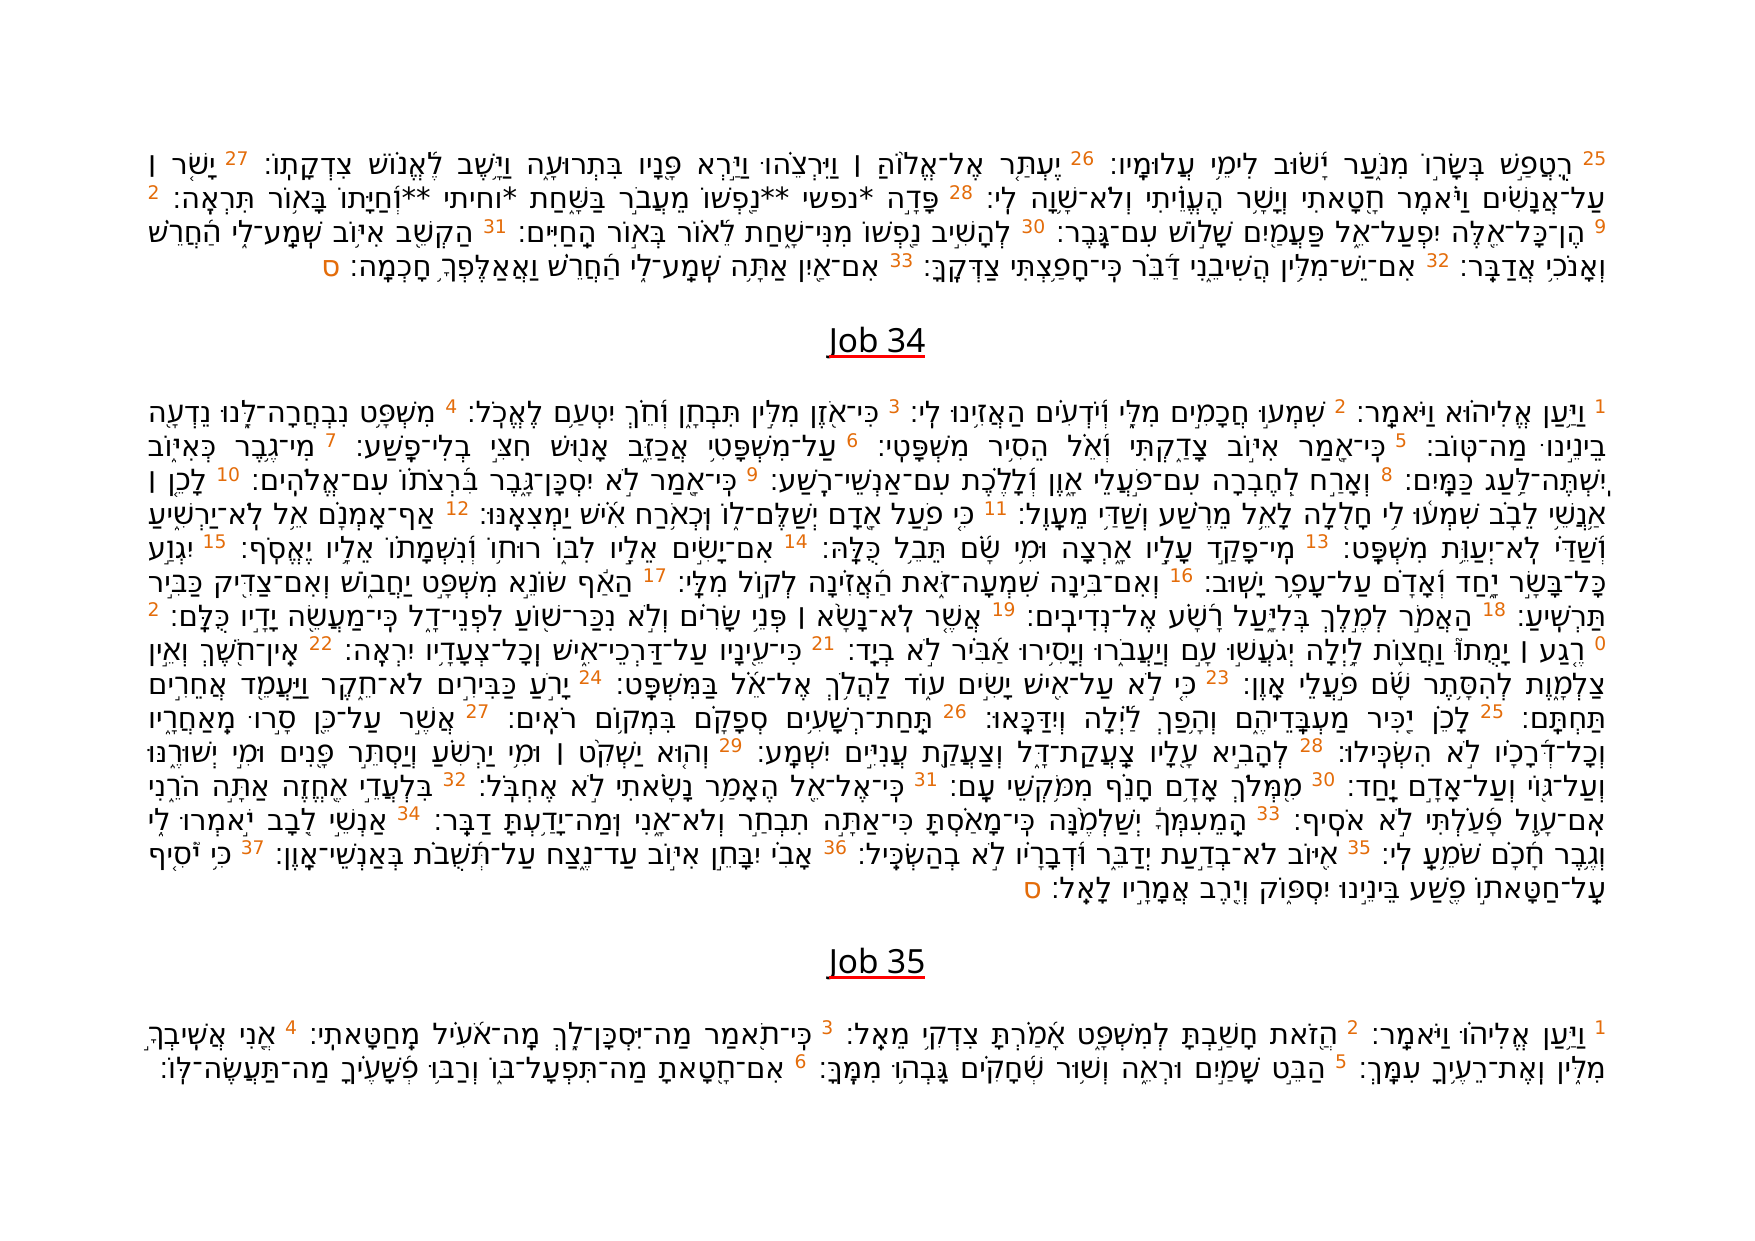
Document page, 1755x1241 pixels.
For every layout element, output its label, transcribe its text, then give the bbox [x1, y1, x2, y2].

text 1 וַיַּ֥עַן אֱלִיה֗וּ וַיֹּאמַֽר׃ 2 הֲ֭זֹאת חָשַׁ֣בְתָּ לְמִשְׁפָּ֑ט אָ֝מַ֗רְתָּ צִדְקִ֥י מֵאֵֽל׃ ‬‬3 כִּֽי־תֹ֭אמַר מַה־יִּסְכָּן־לָ֑ךְ מָֽה־אֹ֝עִ֗יל מֵֽחַטָּאתִֽי׃ ‬‬4 אֲ֭נִי אֲשִֽׁיבְךָ֣ מִלִּ֑ין וְֽאֶת־רֵעֶ֥יךָ עִמָּֽךְ׃ ‬‬5 הַבֵּ֣ט שָׁמַ֣יִם וּרְאֵ֑ה וְשׁ֥וּר שְׁ֝חָקִ֗ים גָּבְה֥וּ מִמֶּֽךָּ׃ ‬‬6 אִם־חָ֭טָאתָ מַה־תִּפְעָל־בּ֑וֹ וְרַבּ֥וּ פְ֝שָׁעֶ֗יךָ מַה־תַּעֲשֶׂה־לּֽוֹ׃ ‬‬7 אִם־צָ֭דַקְתָּ מַה־תִּתֶּן־ל֑וֹ א֥וֹ מַה־מִיָּדְךָ֥ יִקָּֽח׃ ‬‬8 לְאִישׁ־כָּמ֥וֹךָ רִשְׁעֶ֑ךָ וּלְבֶן־אָ֝דָ֗ם צִדְקָתֶֽךָ׃ ‬‬9 מֵ֭רֹב עֲשׁוּקִ֣ים יַזְעִ֑יקוּ יְשַׁוְּע֖וּ מִזְּר֣וֹעַ רַבִּֽים׃ ‬‬10 וְֽלֹא־אָמַ֗ר אַ֭יֵּה אֱל֣וֹהַּ עֹשָׂ֑י נֹתֵ֖ן זְמִר֣וֹת בַּלָּֽיְלָה׃ ‬‬11 מַ֭לְּפֵנוּ מִבַּהֲמ֣וֹת אָ֑רֶץ וּמֵע֖וֹף הַשָּׁמַ֣יִם יְחַכְּמֵֽנוּ׃ ‬‬12 שָׁ֣ם יִ֭צְעֲקוּ וְלֹ֣א יַעֲנֶ֑ה מִ֝פְּנֵ֗י גְּא֣וֹן רָעִֽים׃ ‬‬13 אַךְ־שָׁ֭וְא לֹא־יִשְׁמַ֥ע ׀ אֵ֑ל וְ֝שַׁדַּ֗י לֹ֣א יְשׁוּרֶֽנָּה׃ ‬‬14 אַ֣ף כִּֽי־תֹ֭אמַר לֹ֣א תְשׁוּרֶ֑נּוּ דִּ֥ין לְ֝פָנָ֗יו וּתְח֥וֹלֵֽל לֽוֹ׃ ‬‬15 וְעַתָּ֗ה כִּי־אַ֭יִן פָּקַ֣ד אַפּ֑וֹ וְלֹֽא־יָדַ֖ע בַּפַּ֣שׁ מְאֹֽד׃ ‬‬16 וְ֭אִיּוֹב הֶ֣בֶל יִפְצֶה־פִּ֑יהוּ בִּבְלִי־דַ֝֗עַת מִלִּ֥ין יַכְבִּֽר׃ פ ‬‬ [148, 1017, 1606, 1085]
text Job 35 [148, 938, 1606, 984]
text Job 34 [148, 317, 1606, 362]
text 1 וַיַּ֥עַן אֱלִיה֗וּא וַיֹּאמַֽר׃ 2 שִׁמְע֣וּ חֲכָמִ֣ים מִלָּ֑י וְ֝יֹדְעִ֗ים הַאֲזִ֥ינוּ לִֽי׃ ‬‬3 כִּי־אֹ֭זֶן מִלִּ֣ין תִּבְחָ֑ן וְ֝חֵ֗ךְ יִטְעַ֥ם לֶאֱכֹֽל׃ ‬‬4 מִשְׁפָּ֥ט נִבְחֲרָה־לָּ֑נוּ נֵדְעָ֖ה בֵינֵ֣ינוּ מַה־טּֽוֹב׃ ‬‬5 כִּֽי־אָ֭מַר אִיּ֣וֹב צָדַ֑קְתִּי וְ֝אֵ֗ל הֵסִ֥יר מִשְׁפָּטִֽי׃ ‬‬6 עַל־מִשְׁפָּטִ֥י אֲכַזֵּ֑ב אָנ֖וּשׁ חִצִּ֣י בְלִי־פָֽשַׁע׃ ‬‬7 מִי־גֶ֥בֶר כְּאִיּ֑וֹב יִֽשְׁתֶּה־לַּ֥עַג כַּמָּֽיִם׃ ‬‬8 וְאָרַ֣ח לְ֭חֶבְרָה עִם־פֹּ֣עֲלֵי אָ֑וֶן וְ֝לָלֶ֗כֶת עִם־אַנְשֵׁי־רֶֽשַׁע׃ ‬‬9 כִּֽי־אָ֭מַר לֹ֣א יִסְכָּן־גָּ֑בֶר בִּ֝רְצֹת֗וֹ עִם־אֱלֹהִֽים׃ ‬‬10 לָכֵ֤ן ׀ אַ֥נֲשֵׁ֥י לֵבָ֗ב שִׁמְע֫וּ לִ֥י חָלִ֖לָה לָאֵ֥ל מֵרֶ֗שַׁע וְשַׁדַּ֥י מֵעָֽוֶל׃ ‬‬11 כִּ֤י פֹ֣עַל אָ֭דָם יְשַׁלֶּם־ל֑וֹ וּֽכְאֹ֥רַח אִ֝֗ישׁ יַמְצִאֶֽנּוּ׃ ‬‬12 אַף־אָמְנָ֗ם אֵ֥ל לֹֽא־יַרְשִׁ֑יעַ וְ֝שַׁדַּ֗י לֹֽא־יְעַוֵּ֥ת מִשְׁפָּֽט׃ ‬‬13 מִֽי־פָקַ֣ד עָלָ֣יו אָ֑רְצָה וּמִ֥י שָׂ֝֗ם תֵּבֵ֥ל כֻּלָּֽהּ׃ ‬‬14 אִם־יָשִׂ֣ים אֵלָ֣יו לִבּ֑וֹ רוּח֥וֹ וְ֝נִשְׁמָת֗וֹ אֵלָ֥יו יֶאֱסֹֽף׃ ‬‬15 יִגְוַ֣ע כָּל־בָּשָׂ֣ר יָ֑חַד וְ֝אָדָ֗ם עַל־עָפָ֥ר יָשֽׁוּב׃ ‬‬16 וְאִם־בִּ֥ינָה שִׁמְעָה־זֹּ֑את הַ֝אֲזִ֗ינָה לְק֣וֹל מִלָּֽי׃ ‬‬17 הַאַ֬ף שׂוֹנֵ֣א מִשְׁפָּ֣ט יַחֲב֑וֹשׁ וְאִם־צַדִּ֖יק כַּבִּ֣יר תַּרְשִֽׁיעַ׃ ‬‬18 הַאֲמֹ֣ר לְמֶ֣לֶךְ בְּלִיָּ֑עַל רָ֝שָׁ֗ע אֶל־נְדִיבִֽים׃ ‬‬19 אֲשֶׁ֤ר לֹֽא־נָשָׂ֨א ׀ פְּנֵ֥י שָׂרִ֗ים וְלֹ֣א נִכַּר־שׁ֭וֹעַ לִפְנֵי־דָ֑ל כִּֽי־מַעֲשֵׂ֖ה יָדָ֣יו כֻּלָּֽם׃ ‬‬20 רֶ֤גַע ׀ יָמֻתוּ֮ וַחֲצ֢וֹת לָ֥יְלָה יְגֹעֲשׁ֣וּ עָ֣ם וְיַעֲבֹ֑רוּ וְיָסִ֥ירוּ אַ֝בִּ֗יר לֹ֣א בְיָֽד׃ ‬‬21 כִּי־עֵ֭ינָיו עַל־דַּרְכֵי־אִ֑ישׁ וְֽכָל־צְעָדָ֥יו יִרְאֶֽה׃ ‬‬22 אֵֽין־חֹ֭שֶׁךְ וְאֵ֣ין צַלְמָ֑וֶת לְהִסָּ֥תֶר שָׁ֝֗ם פֹּ֣עֲלֵי אָֽוֶן׃ ‬‬23 כִּ֤י לֹ֣א עַל־אִ֭ישׁ יָשִׂ֣ים ע֑וֹד לַהֲלֹ֥ךְ אֶל־אֵ֝֗ל בַּמִּשְׁפָּֽט׃ ‬‬24 יָרֹ֣עַ כַּבִּירִ֣ים לֹא־חֵ֑קֶר וַיַּעֲמֵ֖ד אֲחֵרִ֣ים תַּחְתָּֽם׃ ‬‬25 לָכֵ֗ן יַ֭כִּיר מַעְבָּֽדֵיהֶ֑ם וְהָ֥פַךְ לַ֝֗יְלָה וְיִדַּכָּֽאוּ׃ ‬‬26 תַּֽחַת־רְשָׁעִ֥ים סְפָקָ֗ם בִּמְק֥וֹם רֹאִֽים׃ ‬‬27 אֲשֶׁ֣ר עַל־כֵּ֭ן סָ֣רוּ מֵֽאַחֲרָ֑יו וְכָל־דְּ֝רָכָ֗יו לֹ֣א הִשְׂכִּֽילוּ׃ ‬‬28 לְהָבִ֣יא עָ֭לָיו צַֽעֲקַת־דָּ֑ל וְצַעֲקַ֖ת עֲנִיִּ֣ים יִשְׁמָֽע׃ ‬‬29 וְה֤וּא יַשְׁקִ֨ט ׀ וּמִ֥י יַרְשִׁ֗עַ וְיַסְתֵּ֣ר פָּ֭נִים וּמִ֣י יְשׁוּרֶ֑נּוּ וְעַל־גּ֖וֹי וְעַל־אָדָ֣ם יָֽחַד׃ ‬‬30 מִ֭מְּלֹךְ אָדָ֥ם חָנֵ֗ף מִמֹּ֥קְשֵׁי עָֽם׃ ‬‬31 כִּֽי־אֶל־אֵ֭ל הֶאָמַ֥ר נָשָׂ֗אתִי לֹ֣א אֶחְבֹּֽל׃ ‬‬32 בִּלְעֲדֵ֣י אֶ֭חֱזֶה אַתָּ֣ה הֹרֵ֑נִי אִֽם־עָ֥וֶל פָּ֝עַ֗לְתִּי לֹ֣א אֹסִֽיף׃ ‬‬33 הַֽמֵעִמְּךָ֬ יְשַׁלְמֶ֨נָּה כִּֽי־מָאַ֗סְתָּ כִּי־אַתָּ֣ה תִבְחַ֣ר וְלֹא־אָ֑נִי וּֽמַה־יָדַ֥עְתָּ דַבֵּֽר׃ ‬‬34 אַנְשֵׁ֣י לֵ֭בָב יֹ֣אמְרוּ לִ֑י וְגֶ֥בֶר חָ֝כָ֗ם שֹׁמֵ֥עַֽ לִֽי׃ ‬‬35 אִ֭יּוֹב לֹא־בְדַ֣עַת יְדַבֵּ֑ר וּ֝דְבָרָ֗יו לֹ֣א בְהַשְׂכֵּֽיל׃ ‬‬36 אָבִ֗י יִבָּחֵ֣ן אִיּ֣וֹב עַד־נֶ֑צַח עַל־תְּ֝שֻׁבֹ֗ת בְּאַנְשֵׁי־אָֽוֶן׃ ‬‬37 כִּ֥י יֹ֘סִ֤יף עַֽל־חַטָּאת֣וֹ פֶ֭שַׁע בֵּינֵ֣ינוּ יִסְפּ֑וֹק וְיֶ֖רֶב אֲמָרָ֣יו לָאֵֽל׃ ס ‬‬ [148, 396, 1606, 905]
text 1 וְֽאוּלָ֗ם שְׁמַֽע־נָ֣א אִיּ֣וֹב מִלָּ֑י וְֽכָל־דְּבָרַ֥י הַאֲזִֽינָה׃ 2 הִנֵּה־נָ֭א פָּתַ֣חְתִּי פִ֑י דִּבְּרָ֖ה לְשׁוֹנִ֣י בְחִכִּֽי׃ ‬‬3 יֹֽשֶׁר־לִבִּ֥י אֲמָרָ֑י וְדַ֥עַת שְׂ֝פָתַ֗י בָּר֥וּר מִלֵּֽלוּ׃ ‬‬4 רֽוּחַ־אֵ֥ל עָשָׂ֑תְנִי וְנִשְׁמַ֖ת שַׁדַּ֣י תְּחַיֵּֽנִי׃ ‬‬5 אִם־תּוּכַ֥ל הֲשִׁיבֵ֑נִי עֶרְכָ֥ה לְ֝פָנַ֗י הִתְיַצָּֽבָה׃ ‬‬6 הֵן־אֲנִ֣י כְפִ֣יךָ לָאֵ֑ל מֵ֝חֹ֗מֶר קֹרַ֥צְתִּי גַם־אָֽנִי׃ ‬‬7 הִנֵּ֣ה אֵ֭מָתִי לֹ֣א תְבַעֲתֶ֑ךָּ וְ֝אַכְפִּ֗י עָלֶ֥יךָ לֹא־יִכְבָּֽד׃ ‬‬8 אַ֭ךְ אָמַ֣רְתָּ בְאָזְנָ֑י וְק֖וֹל מִלִּ֣ין אֶשְׁמָֽע׃ ‬‬9 זַ֥ךְ אֲנִ֗י בְּֽלִ֫י פָ֥שַׁע חַ֥ף אָנֹכִ֑י וְלֹ֖א עָוֺ֣ן לִֽי׃ ‬‬10 הֵ֣ן תְּ֭נוּאוֹת עָלַ֣י יִמְצָ֑א יַחְשְׁבֵ֖נִי לְאוֹיֵ֣ב לֽוֹ׃ ‬‬11 יָשֵׂ֣ם בַּסַּ֣ד רַגְלָ֑י יִ֝שְׁמֹ֗ר כָּל־אָרְחֹתָֽי׃ ‬‬12 הֶן־זֹ֣את לֹא־צָדַ֣קְתָּ אֶעֱנֶ֑ךָּ כִּֽי־יִרְבֶּ֥ה אֱ֝ל֗וֹהַ מֵאֱנֽוֹשׁ׃ ‬‬13 מַ֭דּוּעַ אֵלָ֣יו רִיב֑וֹתָ כִּ֥י כָל־דְּ֝בָרָ֗יו לֹ֣א יַעֲנֶֽה׃ ‬‬14 כִּֽי־בְאַחַ֥ת יְדַבֶּר־אֵ֑ל וּ֝בִשְׁתַּ֗יִם לֹ֣א יְשׁוּרֶֽנָּה׃ ‬‬15 בַּחֲל֤וֹם ׀ חֶזְי֬וֹן לַ֗יְלָה בִּנְפֹ֣ל תַּ֭רְדֵּמָה עַל־אֲנָשִׁ֑ים בִּ֝תְנוּמ֗וֹת עֲלֵ֣י מִשְׁכָּֽב׃ ‬‬16 אָ֣ז יִ֭גְלֶה אֹ֣זֶן אֲנָשִׁ֑ים וּבְמֹ֖סָרָ֣ם יַחְתֹּֽם׃ ‬‬17 לְ֭הָסִיר אָדָ֣ם מַעֲשֶׂ֑ה וְגֵוָ֖ה מִגֶּ֣בֶר יְכַסֶּֽה׃ ‬‬18 יַחְשֹׂ֣ךְ נַ֭פְשׁוֹ מִנִּי־שָׁ֑חַת וְ֝חַיָּת֗וֹ מֵעֲבֹ֥ר בַּשָּֽׁלַח׃ ‬‬19 וְהוּכַ֣ח בְּ֭מַכְאוֹב עַל־מִשְׁכָּב֑וֹ *וריב **וְר֖וֹב עֲצָמָ֣יו אֵתָֽן׃ ‬‬20 וְזִֽהֲמַ֣תּוּ חַיָּת֣וֹ לָ֑חֶם וְ֝נַפְשׁ֗וֹ מַאֲכַ֥ל תַּאֲוָֽה׃ ‬‬21 יִ֣כֶל בְּשָׂר֣וֹ מֵרֹ֑אִי *ושפי **וְשֻׁפּ֥וּ עַ֝צְמוֹתָ֗יו לֹ֣א רֻאּֽוּ׃ ‬‬22 וַתִּקְרַ֣ב לַשַּׁ֣חַת נַפְשׁ֑וֹ וְ֝חַיָּת֗וֹ לַֽמְמִתִֽים׃ ‬‬23 אִם־יֵ֤שׁ עָלָ֨יו ׀ מַלְאָ֗ךְ מֵלִ֗יץ אֶחָ֥ד מִנִּי־אָ֑לֶף לְהַגִּ֖יד לְאָדָ֣ם יָשְׁרֽוֹ׃ ‬‬24 וַיְחֻנֶּ֗נּוּ וַיֹּ֗אמֶר פְּ֭דָעֵהוּ מֵרֶ֥דֶת שָׁ֗חַת מָצָ֥אתִי כֹֽפֶר׃ ‬‬25 רֻֽטֲפַ֣שׁ בְּשָׂר֣וֹ מִנֹּ֑עַר יָ֝שׁ֗וּב לִימֵ֥י עֲלוּמָֽיו׃ ‬‬26 יֶעְתַּ֤ר אֶל־אֱל֨וֹהַּ ׀ וַיִּרְצֵ֗הוּ וַיַּ֣רְא פָּ֭נָיו בִּתְרוּעָ֑ה וַיָּ֥שֶׁב לֶ֝אֱנ֗וֹשׁ צִדְקָתֽוֹ׃ ‬‬27 יָשֹׁ֤ר ׀ עַל־אֲנָשִׁ֗ים וַיֹּ֗אמֶר חָ֭טָאתִי וְיָשָׁ֥ר הֶעֱוֵ֗יתִי וְלֹא־שָׁ֥וָה לִֽי׃ ‬‬28 פָּדָ֣ה *נפשי **נַ֭פְשׁוֹ מֵעֲבֹ֣ר בַּשָּׁ֑חַת *וחיתי **וְ֝חַיָּתוֹ בָּא֥וֹר תִּרְאֶֽה׃ ‬‬29 הֶן־כָּל־אֵ֭לֶּה יִפְעַל־אֵ֑ל פַּעֲמַ֖יִם שָׁל֣וֹשׁ עִם־גָּֽבֶר׃ ‬‬30 לְהָשִׁ֣יב נַ֭פְשׁוֹ מִנִּי־שָׁ֑חַת לֵ֝א֗וֹר בְּא֣וֹר הַֽחַיִּים׃ ‬‬31 הַקְשֵׁ֖ב אִיּ֥וֹב שְֽׁמַֽע־לִ֑י הַ֝חֲרֵ֗שׁ וְאָנֹכִ֥י אֲדַבֵּֽר׃ ‬‬32 אִם־יֵשׁ־מִלִּ֥ין הֲשִׁיבֵ֑נִי דַּ֝בֵּ֗ר כִּֽי־חָפַ֥צְתִּי צַדְּקֶֽךָּ׃ ‬‬33 אִם־אַ֭יִן אַתָּ֥ה שְֽׁמַֽע־לִ֑י הַ֝חֲרֵ֗שׁ וַאֲאַלֶּפְךָ֥ חָכְמָֽה׃ ס ‬‬ [148, 148, 1606, 283]
